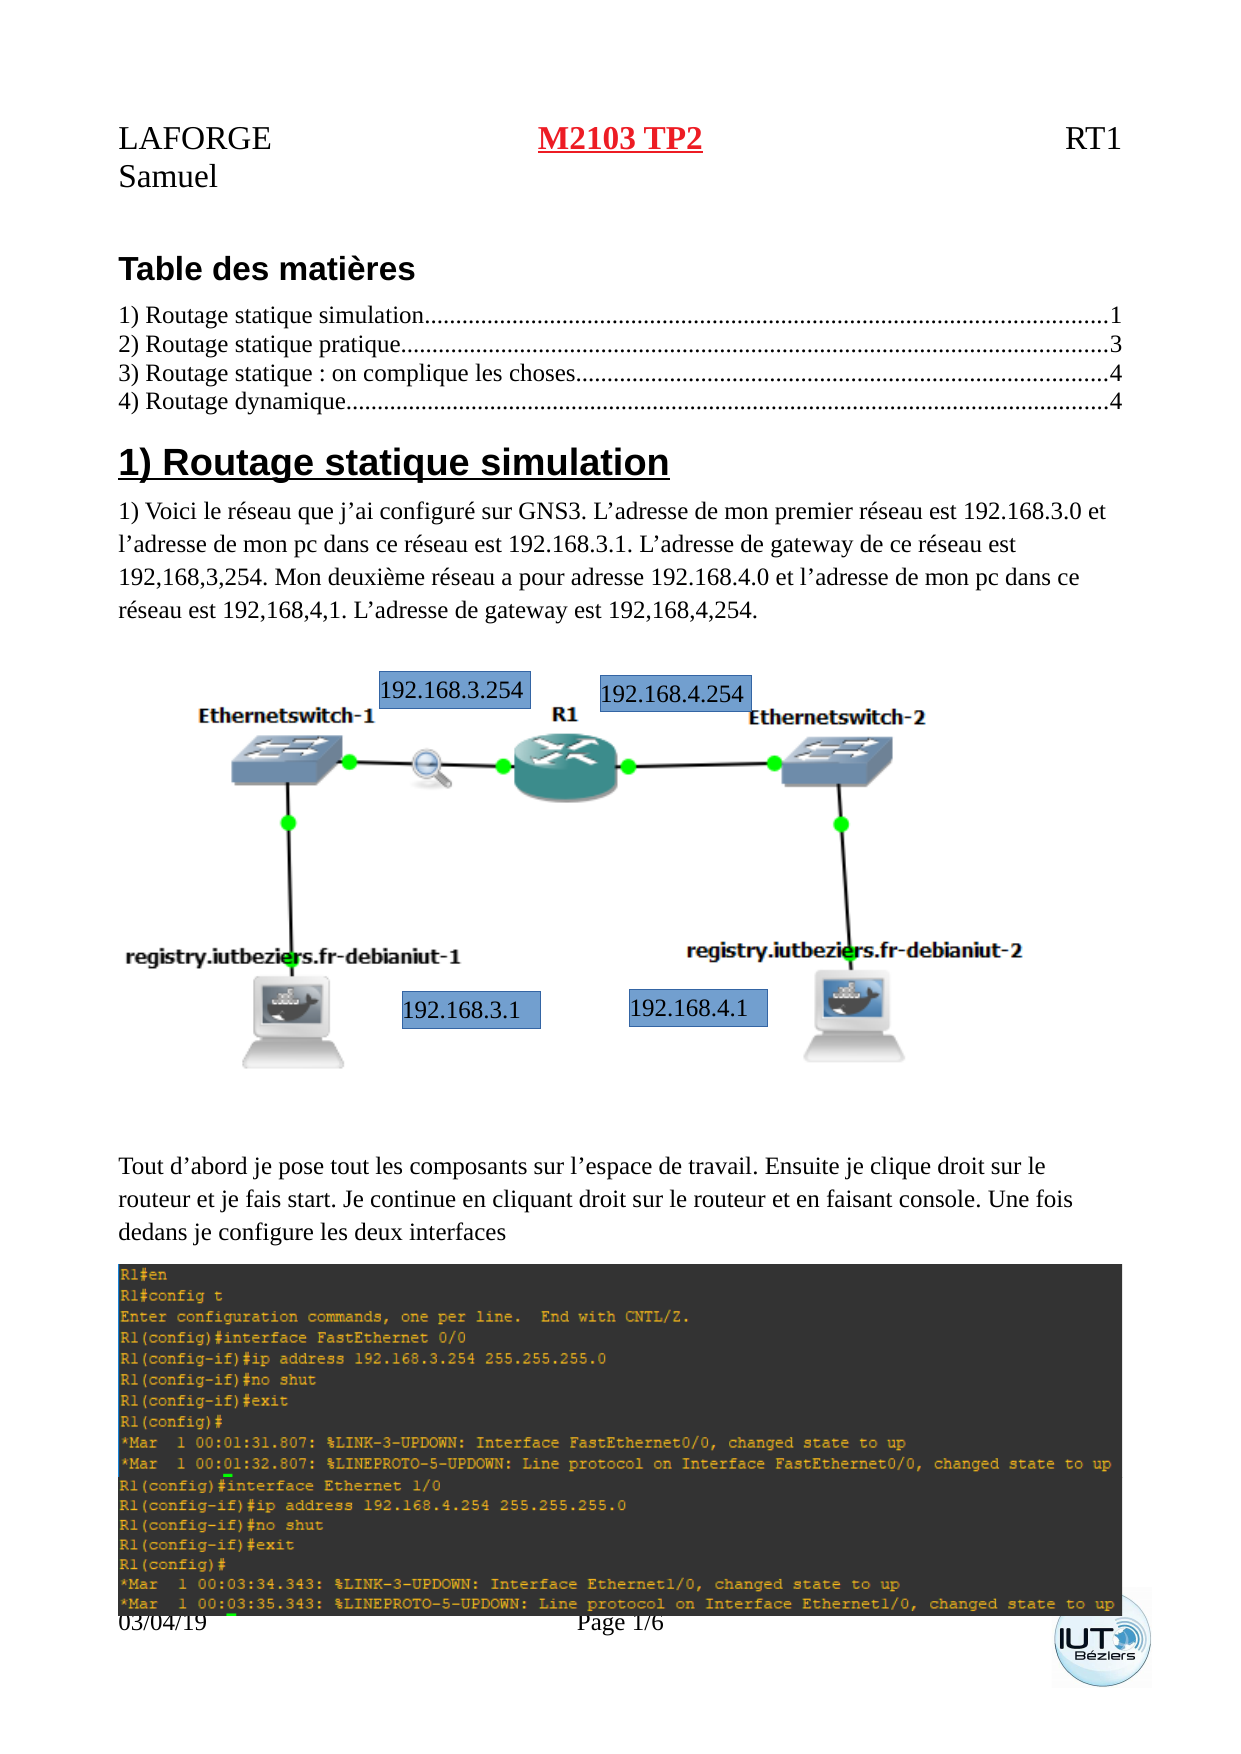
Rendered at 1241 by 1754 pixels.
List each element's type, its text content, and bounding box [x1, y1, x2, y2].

text Tout d’abord je pose tout les composants sur l’espace de travail. Ensuite je clique droit sur le routeur et je fais start. Je continue en cliquant droit sur le routeur et en faisant console. Une fois dedans je configure les deux interfaces [118, 643, 1122, 1246]
text 2) Routage statique pratique 3 [118, 329, 1122, 358]
text 3) Routage statique : on complique les choses 4 [118, 358, 1122, 386]
subtitle 1) Routage statique simulation [118, 440, 1122, 484]
picture [77, 648, 1071, 1147]
picture [118, 1264, 1153, 1688]
text 1) Voici le réseau que j’ai configuré sur GNS3. L’adresse de mon premier réseau est 192.168.3.0 et l’adresse de mon pc dans ce réseau est 192.168.3.1. L’adresse de gateway de ce réseau est 192,168,3,254. Mon deuxième réseau a pour adresse 192.168.4.0 et l’adresse de mon pc dans ce réseau est 192,168,4,1. L’adresse de gateway est 192,168,4,254. [118, 496, 1122, 624]
text 1) Routage statique simulation 1 [118, 300, 1122, 329]
subtitle Table des matières [118, 249, 1122, 288]
text 4) Routage dynamique 4 [118, 386, 1122, 415]
